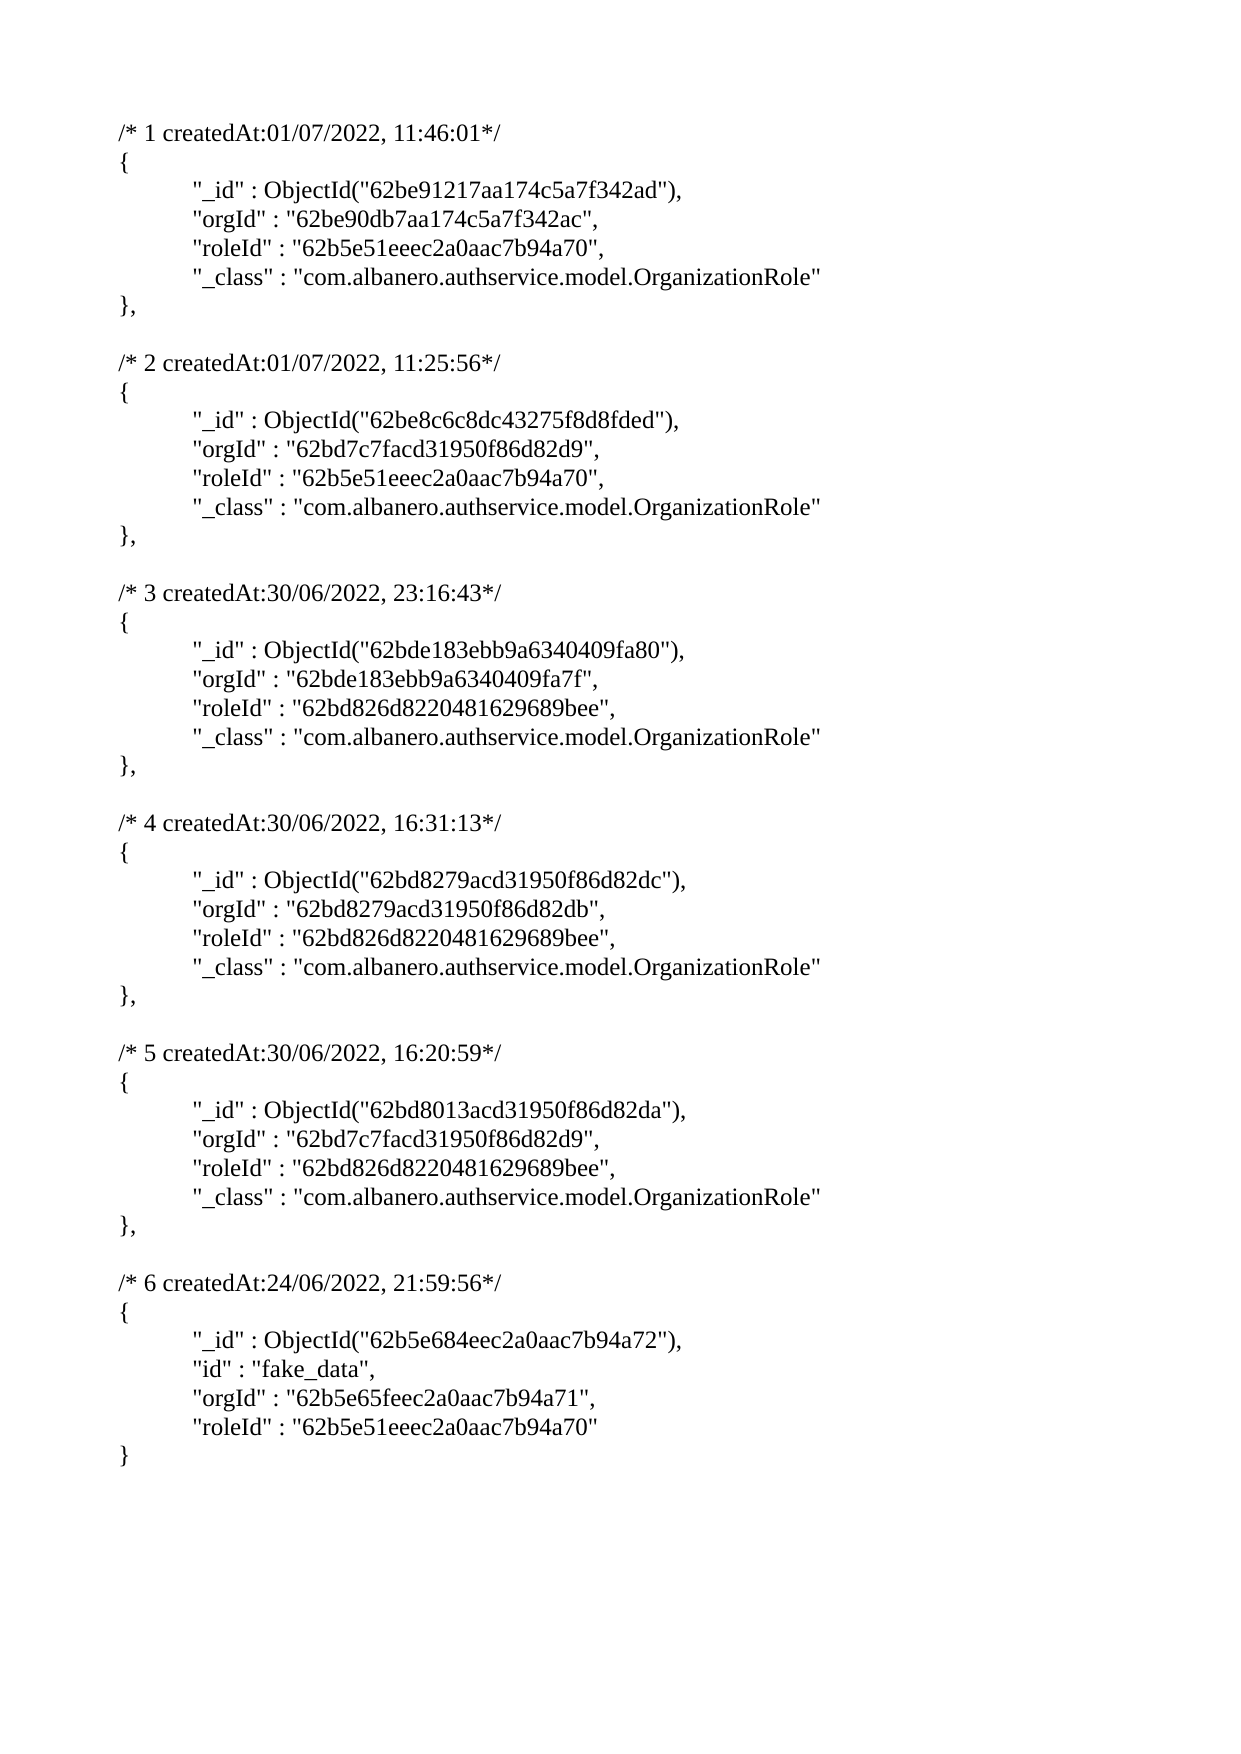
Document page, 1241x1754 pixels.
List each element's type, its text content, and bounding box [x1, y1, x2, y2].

text "_id" : ObjectId("62be8c6c8dc43275f8d8fded"), [118, 406, 1122, 434]
text "roleId" : "62b5e51eeec2a0aac7b94a70", [118, 233, 1122, 262]
text { [118, 147, 1122, 176]
text "_class" : "com.albanero.authservice.model.OrganizationRole" [118, 492, 1122, 521]
text /* 5 createdAt:30/06/2022, 16:20:59*/ [118, 1038, 1122, 1067]
text }, [118, 981, 1122, 1009]
text } [118, 1441, 1122, 1469]
text "_id" : ObjectId("62b5e684eec2a0aac7b94a72"), [118, 1326, 1122, 1354]
text "roleId" : "62bd826d8220481629689bee", [118, 1153, 1122, 1182]
text /* 2 createdAt:01/07/2022, 11:25:56*/ [118, 348, 1122, 377]
text }, [118, 521, 1122, 549]
text /* 6 createdAt:24/06/2022, 21:59:56*/ [118, 1268, 1122, 1297]
text "_id" : ObjectId("62bde183ebb9a6340409fa80"), [118, 636, 1122, 664]
text "_class" : "com.albanero.authservice.model.OrganizationRole" [118, 952, 1122, 981]
text /* 4 createdAt:30/06/2022, 16:31:13*/ [118, 808, 1122, 837]
text "roleId" : "62bd826d8220481629689bee", [118, 693, 1122, 722]
text { [118, 1297, 1122, 1326]
text "roleId" : "62b5e51eeec2a0aac7b94a70" [118, 1412, 1122, 1441]
text "_class" : "com.albanero.authservice.model.OrganizationRole" [118, 722, 1122, 751]
text "_id" : ObjectId("62bd8013acd31950f86d82da"), [118, 1096, 1122, 1124]
text "_class" : "com.albanero.authservice.model.OrganizationRole" [118, 1182, 1122, 1211]
text { [118, 1067, 1122, 1096]
text "_id" : ObjectId("62bd8279acd31950f86d82dc"), [118, 866, 1122, 894]
text { [118, 607, 1122, 636]
text "orgId" : "62be90db7aa174c5a7f342ac", [118, 204, 1122, 233]
text "orgId" : "62bd7c7facd31950f86d82d9", [118, 434, 1122, 463]
text "orgId" : "62bd8279acd31950f86d82db", [118, 894, 1122, 923]
text /* 1 createdAt:01/07/2022, 11:46:01*/ [118, 118, 1122, 147]
text "orgId" : "62b5e65feec2a0aac7b94a71", [118, 1383, 1122, 1412]
text { [118, 377, 1122, 406]
text { [118, 837, 1122, 866]
text "roleId" : "62bd826d8220481629689bee", [118, 923, 1122, 952]
text }, [118, 291, 1122, 319]
text "id" : "fake_data", [118, 1354, 1122, 1383]
text "_id" : ObjectId("62be91217aa174c5a7f342ad"), [118, 176, 1122, 204]
text /* 3 createdAt:30/06/2022, 23:16:43*/ [118, 578, 1122, 607]
text "roleId" : "62b5e51eeec2a0aac7b94a70", [118, 463, 1122, 492]
text "orgId" : "62bde183ebb9a6340409fa7f", [118, 664, 1122, 693]
text }, [118, 1211, 1122, 1239]
text "_class" : "com.albanero.authservice.model.OrganizationRole" [118, 262, 1122, 291]
text }, [118, 751, 1122, 779]
text "orgId" : "62bd7c7facd31950f86d82d9", [118, 1124, 1122, 1153]
